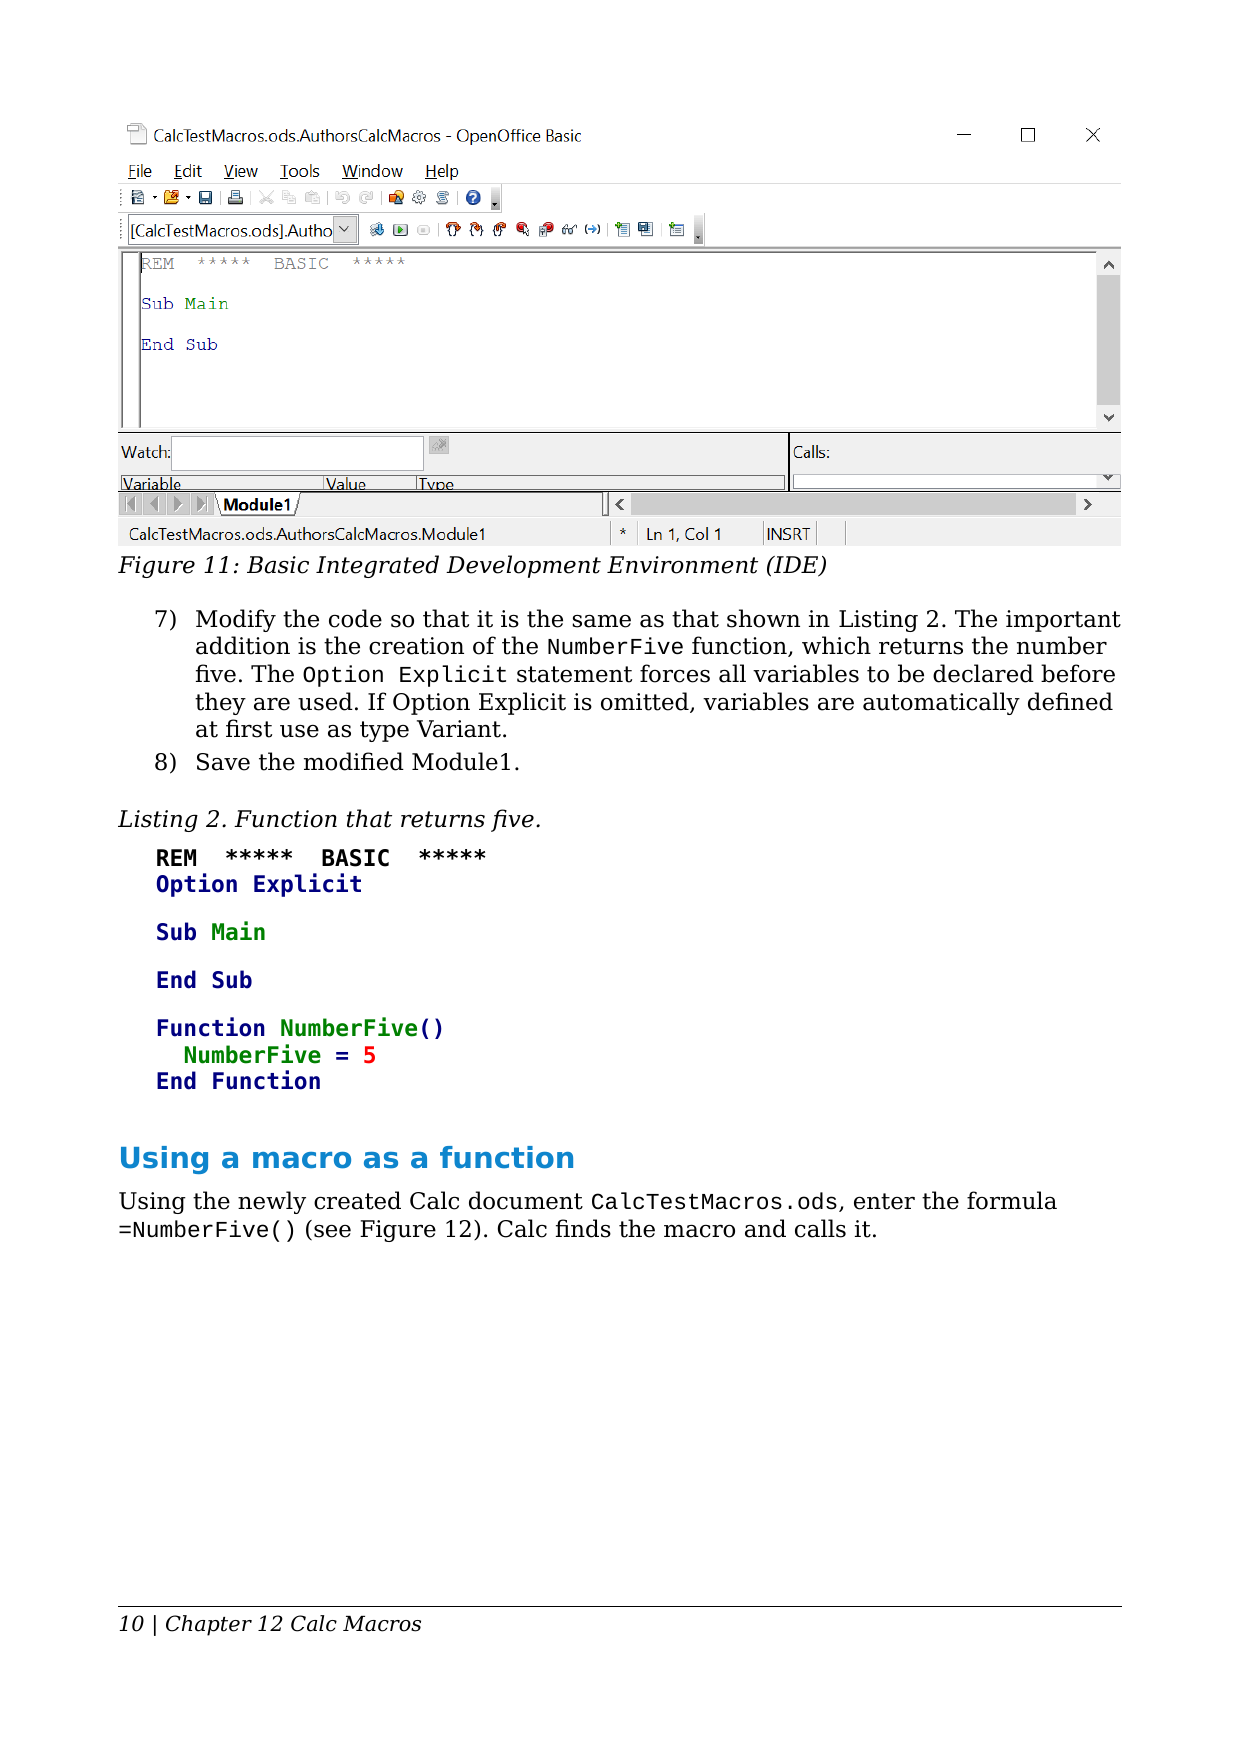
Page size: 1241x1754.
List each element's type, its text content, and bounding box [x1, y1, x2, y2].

list Modify the code so that it is the same as that shown in Listing 2. The important addition is the creation of the NumberFive function, which returns the number five. The Option Explicit statement forces all variables to be declared before they are used. If Option Explicit is omitted, variables are automatically defined at first use as type Variant. [177, 606, 1122, 743]
text NumberFive = 5 [156, 1042, 1092, 1068]
text Sub Main [156, 919, 1092, 946]
subtitle Using a macro as a function [118, 1142, 1122, 1176]
text End Sub [156, 967, 1092, 994]
list Save the modified Module1. [177, 749, 1122, 776]
picture [118, 118, 1121, 546]
text Function NumberFive() [156, 1015, 1092, 1042]
text End Function [156, 1068, 1092, 1095]
text Figure 11: Basic Integrated Development Environment (IDE) [118, 552, 1122, 579]
list Listing 2. Function that returns five. [118, 806, 1122, 832]
text Option Explicit [156, 871, 1092, 898]
text REM ***** BASIC ***** [156, 845, 1092, 871]
text Using the newly created Calc document CalcTestMacros.ods, enter the formula =NumberFive() (see Figure 12). Calc finds the macro and calls it. [118, 1188, 1122, 1244]
